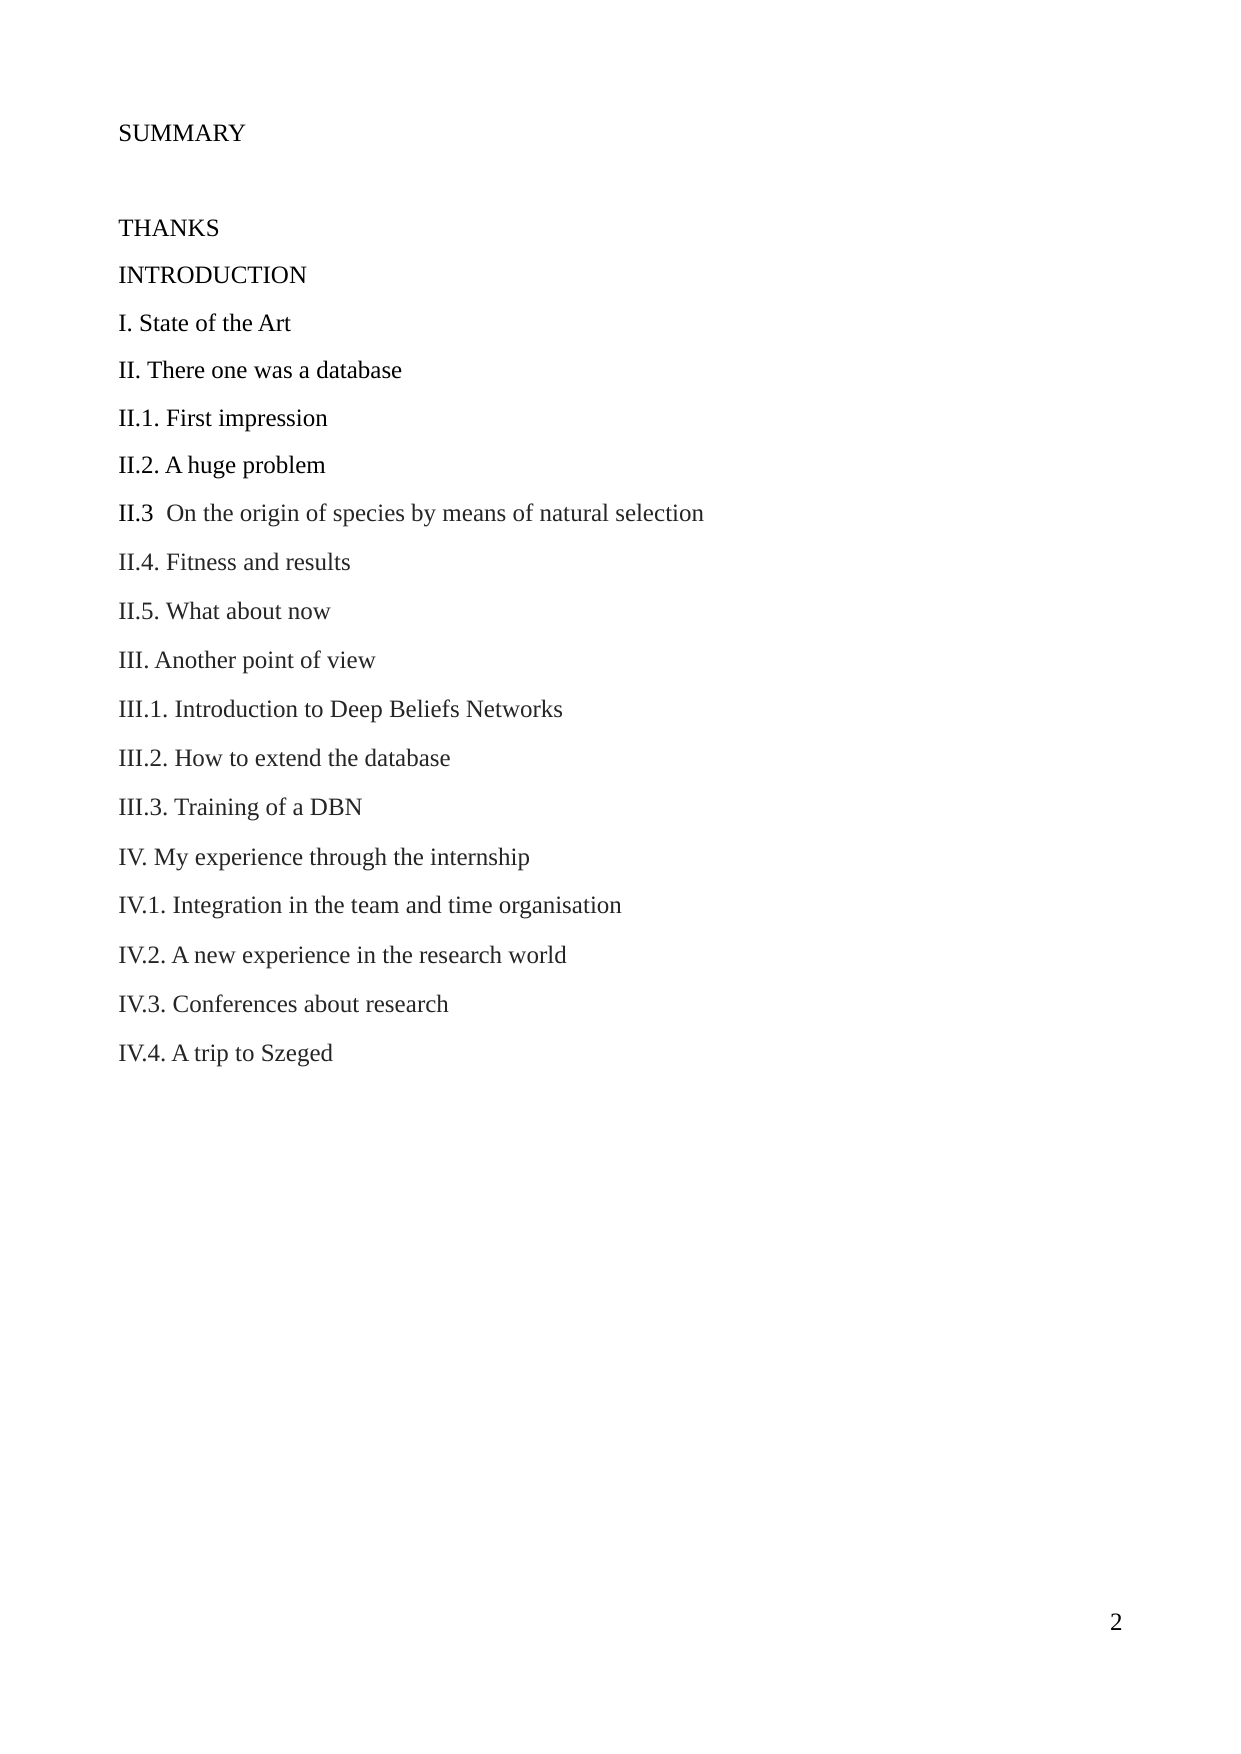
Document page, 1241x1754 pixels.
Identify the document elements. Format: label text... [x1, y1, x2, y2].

text IV.2. A new experience in the research world [118, 940, 1122, 968]
text II.2. A huge problem [118, 451, 1122, 479]
text III.3. Training of a DBN [118, 792, 1122, 821]
text III.1. Introduction to Deep Beliefs Networks [118, 694, 1122, 723]
text II.4. Fitness and results [118, 547, 1122, 576]
text INTRODUCTION [118, 261, 1122, 289]
text IV.4. A trip to Szeged [118, 1038, 1122, 1067]
text IV. My experience through the internship [118, 842, 1122, 870]
text II.3 On the origin of species by means of natural selection [118, 498, 1122, 527]
text III. Another point of view [118, 645, 1122, 674]
text THANKS [118, 213, 1122, 242]
text IV.1. Integration in the team and time organisation [118, 891, 1122, 919]
text II.5. What about now [118, 596, 1122, 625]
text IV.3. Conferences about research [118, 989, 1122, 1017]
list SUMMARY [118, 118, 1122, 147]
text II. There one was a database [118, 356, 1122, 384]
text II.1. First impression [118, 403, 1122, 432]
text I. State of the Art [118, 308, 1122, 337]
text III.2. How to extend the database [118, 743, 1122, 772]
